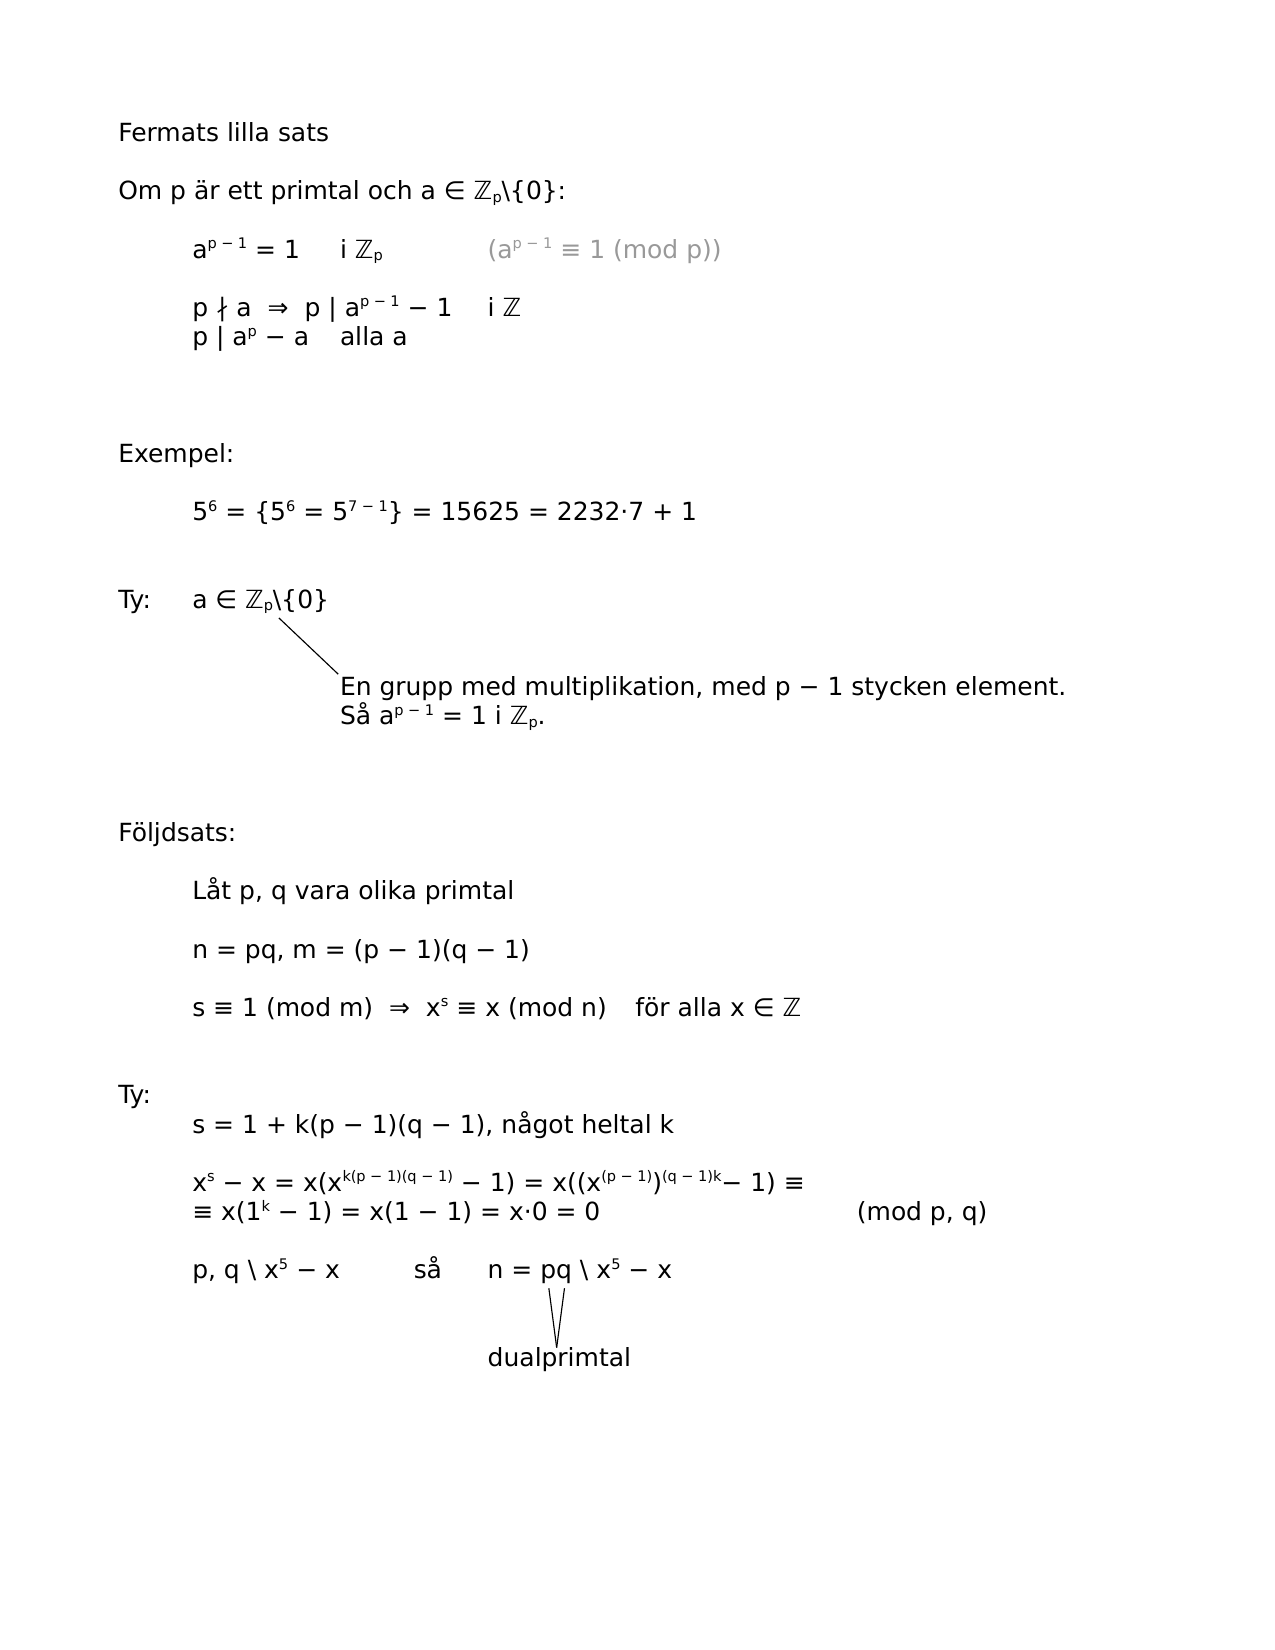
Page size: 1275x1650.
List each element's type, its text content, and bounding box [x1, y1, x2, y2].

text Så ap − 1 = 1 i ℤp. [118, 701, 1157, 731]
text s ≡ 1 (mod m) ⇒ xs ≡ x (mod n) för alla x ∈ ℤ [118, 993, 1157, 1022]
text Följdsats: [118, 818, 1157, 847]
text ap − 1 = 1 i ℤp (ap − 1 ≡ 1 (mod p)) [118, 235, 1157, 264]
text s = 1 + k(p − 1)(q − 1), något heltal k [118, 1110, 1157, 1139]
text n = pq, m = (p − 1)(q − 1) [118, 935, 1157, 964]
text 56 = {56 = 57 − 1} = 15625 = 2232⋅7 + 1 [118, 497, 1157, 526]
text En grupp med multiplikation, med p − 1 stycken element. [118, 672, 1157, 701]
text p ∤ a ⇒ p | ap − 1 − 1 i ℤ [118, 293, 1157, 322]
text dualprimtal [118, 1343, 1157, 1372]
text Ty: [118, 1081, 1157, 1110]
text Ty: a ∈ ℤp\{0} [118, 585, 1157, 614]
text Om p är ett primtal och a ∈ ℤp\{0}: [118, 176, 1157, 206]
text Fermats lilla sats [118, 118, 1157, 147]
text xs − x = x(xk(p − 1)(q − 1) − 1) = x((x(p − 1))(q − 1)k− 1) ≡ [118, 1168, 1157, 1197]
text Låt p, q vara olika primtal [118, 876, 1157, 906]
text Exempel: [118, 439, 1157, 468]
text ≡ x(1k − 1) = x(1 − 1) = x⋅0 = 0 (mod p, q) [118, 1197, 1157, 1226]
text p, q \ x5 − x så n = pq \ x5 − x [118, 1256, 1157, 1285]
text p | ap − a alla a [118, 322, 1157, 351]
